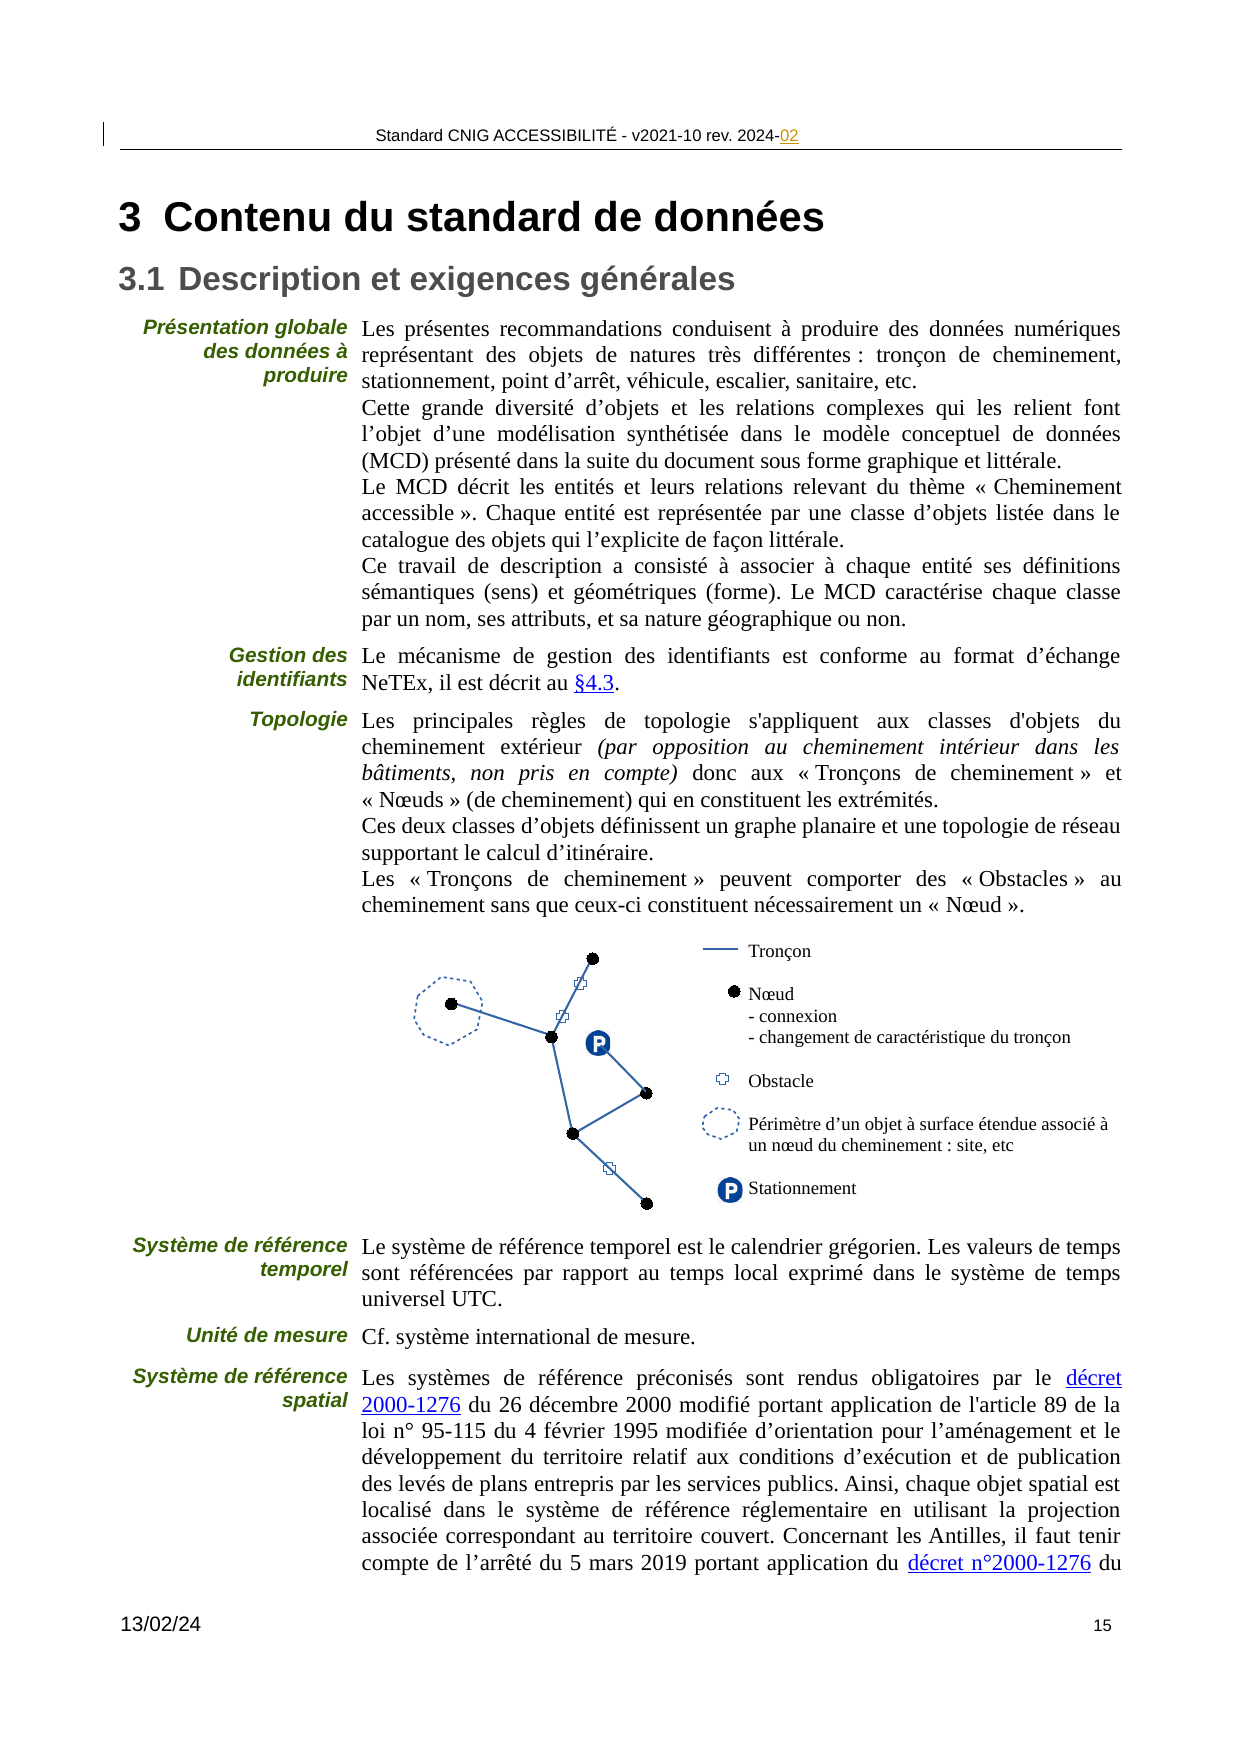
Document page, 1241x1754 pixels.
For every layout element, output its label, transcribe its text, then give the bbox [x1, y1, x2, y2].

subtitle Contenu du standard de données [118, 193, 1122, 241]
picture [717, 1177, 743, 1203]
subtitle Description et exigences générales [118, 259, 1122, 297]
table_cell Gestion des identifiants [118, 637, 355, 701]
table_header Présentation globale des données à produire [118, 309, 355, 637]
table_header Les présentes recommandations conduisent à produire des données numériques représentant des objets de natures très différentes : tronçon de cheminement, stationnement, point d’arrêt, véhicule, escalier, sanitaire, etc. Cette grande diversité d’objets et les relations complexes qui les relient font l’objet d’une modélisation synthétisée dans le modèle conceptuel de données (MCD) présenté dans la suite du document sous forme graphique et littérale. Le MCD décrit les entités et leurs relations relevant du thème « Cheminement accessible ». Chaque entité est représentée par une classe d’objets listée dans le catalogue des objets qui l’explicite de façon littérale. Ce travail de description a consisté à associer à chaque entité ses définitions sémantiques (sens) et géométriques (forme). Le MCD caractérise chaque classe par un nom, ses attributs, et sa nature géographique ou non. [355, 309, 1122, 637]
table_cell Topologie [118, 701, 355, 923]
table_cell Système de référence spatial [118, 1359, 355, 1581]
table_cell Le système de référence temporel est le calendrier grégorien. Les valeurs de temps sont référencées par rapport au temps local exprimé dans le système de temps universel UTC. [355, 1227, 1122, 1318]
picture [585, 1030, 611, 1056]
table_cell Système de référence temporel [118, 1227, 355, 1318]
table_cell Unité de mesure [118, 1318, 355, 1358]
table_cell Cf. système international de mesure. [355, 1318, 1122, 1358]
table_cell Les principales règles de topologie s'appliquent aux classes d'objets du cheminement extérieur (par opposition au cheminement intérieur dans les bâtiments, non pris en compte) donc aux « Tronçons de cheminement » et « Nœuds » (de cheminement) qui en constituent les extrémités. Ces deux classes d’objets définissent un graphe planaire et une topologie de réseau supportant le calcul d’itinéraire. Les « Tronçons de cheminement » peuvent comporter des « Obstacles » au cheminement sans que ceux-ci constituent nécessairement un « Nœud ». [355, 701, 1122, 923]
table_cell Les systèmes de référence préconisés sont rendus obligatoires par le décret 2000‑1276 du 26 décembre 2000 modifié portant application de l'article 89 de la loi n° 95-115 du 4 février 1995 modifiée d’orientation pour l’aménagement et le développement du territoire relatif aux conditions d’exécution et de publication des levés de plans entrepris par les services publics. Ainsi, chaque objet spatial est localisé dans le système de référence réglementaire en utilisant la projection associée correspondant au territoire couvert. Concernant les Antilles, il faut tenir compte de l’arrêté du 5 mars 2019 portant application du décret n°2000-1276 du [355, 1359, 1122, 1581]
table_cell [118, 923, 355, 1227]
table_cell Le mécanisme de gestion des identifiants est conforme au format d’échange NeTEx, il est décrit au §4.3. [355, 637, 1122, 701]
table_cell [355, 923, 1122, 1227]
